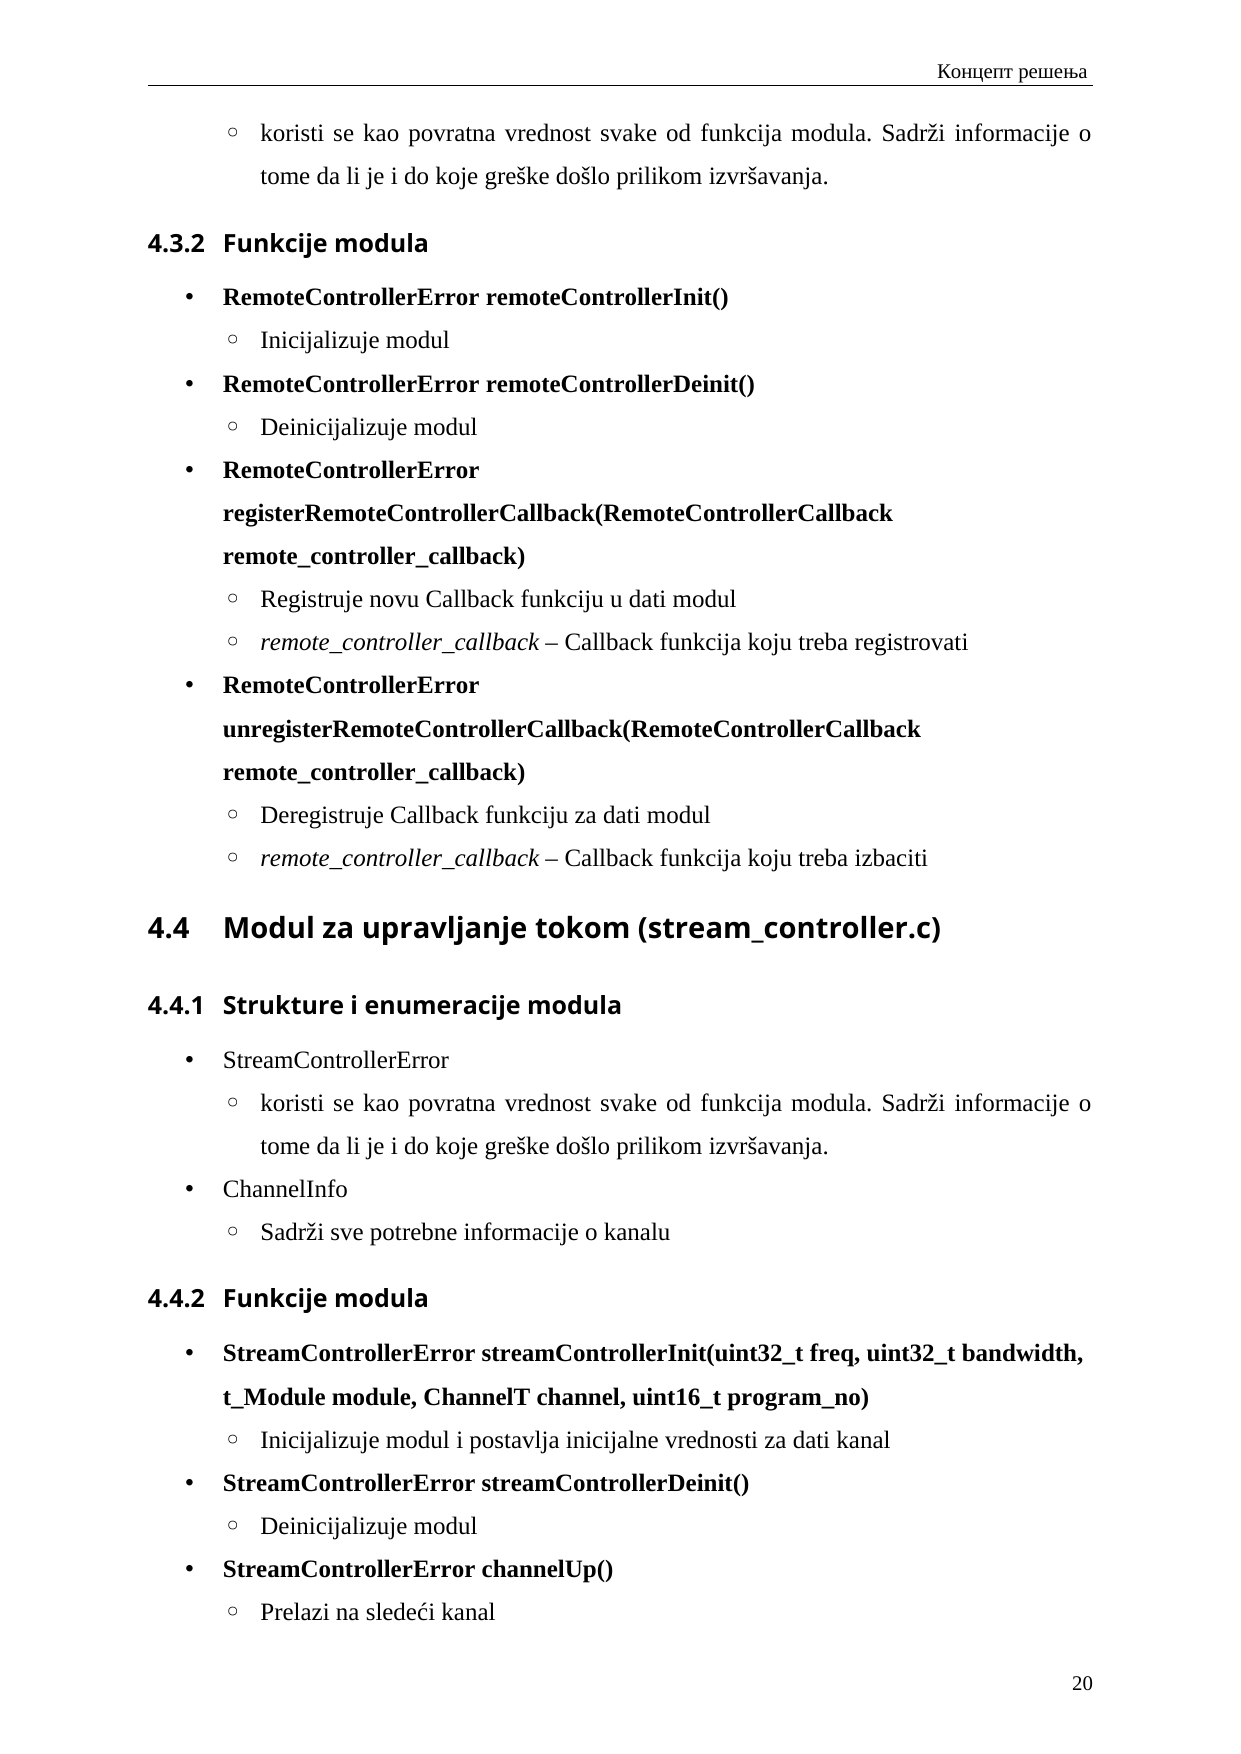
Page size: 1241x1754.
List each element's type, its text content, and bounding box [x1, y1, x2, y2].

subtitle Modul za upravljanje tokom (stream_controller.c) [148, 907, 1093, 947]
list Inicijalizuje modul [223, 326, 1093, 354]
list Sadrži sve potrebne informacije o kanalu [223, 1217, 1093, 1246]
list StreamControllerError [185, 1045, 1093, 1073]
list StreamControllerError streamControllerInit(uint32_t freq, uint32_t bandwidth, t_Module module, ChannelT channel, uint16_t program_no) [185, 1338, 1093, 1410]
list StreamControllerError channelUp() [185, 1554, 1093, 1583]
list RemoteControllerError remoteControllerInit() [185, 282, 1093, 311]
list RemoteControllerError unregisterRemoteControllerCallback(RemoteControllerCallback remote_controller_callback) [185, 671, 1093, 786]
list remote_controller_callback – Callback funkcija koju treba registrovati [223, 627, 1093, 656]
list koristi se kao povratna vrednost svake od funkcija modula. Sadrži informacije o tome da li je i do koje greške došlo prilikom izvršavanja. [223, 118, 1093, 190]
list remote_controller_callback – Callback funkcija koju treba izbaciti [223, 843, 1093, 872]
list StreamControllerError streamControllerDeinit() [185, 1468, 1093, 1497]
list RemoteControllerError registerRemoteControllerCallback(RemoteControllerCallback remote_controller_callback) [185, 455, 1093, 570]
list koristi se kao povratna vrednost svake od funkcija modula. Sadrži informacije o tome da li je i do koje greške došlo prilikom izvršavanja. [223, 1088, 1093, 1160]
list Inicijalizuje modul i postavlja inicijalne vrednosti za dati kanal [223, 1425, 1093, 1453]
subtitle Funkcije modula [148, 225, 1093, 259]
subtitle Funkcije modula [148, 1281, 1093, 1315]
list Deregistruje Callback funkciju za dati modul [223, 800, 1093, 829]
list Deinicijalizuje modul [223, 1511, 1093, 1540]
list Prelazi na sledeći kanal [223, 1597, 1093, 1626]
list RemoteControllerError remoteControllerDeinit() [185, 369, 1093, 397]
list Registruje novu Callback funkciju u dati modul [223, 584, 1093, 613]
list ChannelInfo [185, 1174, 1093, 1203]
list Deinicijalizuje modul [223, 412, 1093, 441]
subtitle Strukture i enumeracije modula [148, 987, 1093, 1021]
